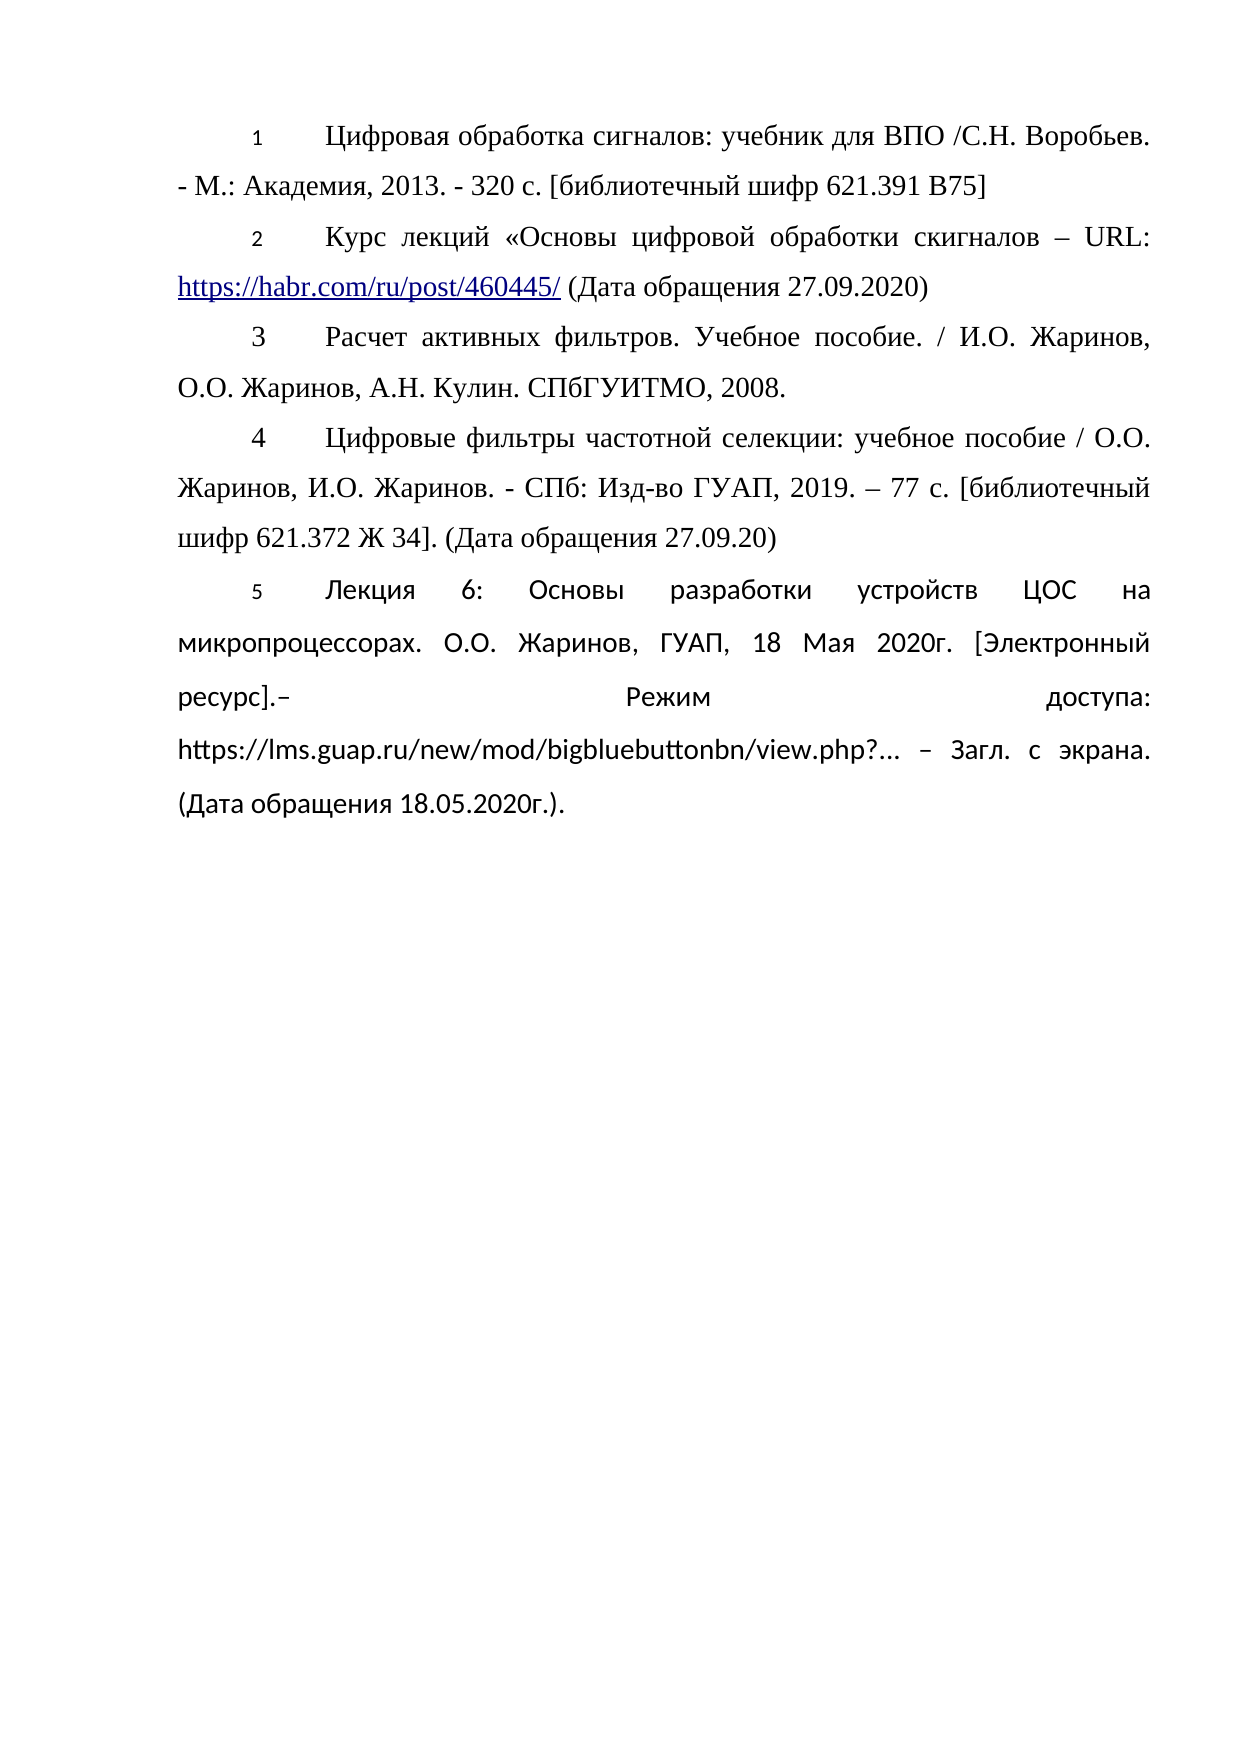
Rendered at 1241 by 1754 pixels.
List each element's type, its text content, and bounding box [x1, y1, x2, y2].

list Расчет активных фильтров. Учебное пособие. / И.О. Жаринов, О.О. Жаринов, А.Н. Кулин. СПбГУИТМО, 2008. [177, 319, 1152, 403]
list Лекция 6: Основы разработки устройств ЦОС на микропроцессорах. О.О. Жаринов, ГУАП, 18 Мая 2020г. [Электронный ресурс].– Режим доступа: https://lms.guap.ru/new/mod/bigbluebuttonbn/view.php?... – Загл. с экрана. (Дата обращения 18.05.2020г.). [177, 571, 1152, 820]
list Цифровая обработка сигналов: учебник для ВПО /С.Н. Воробьев. - М.: Академия, 2013. - 320 с. [библиотечный шифр 621.391 В75] [177, 118, 1152, 202]
list Цифровые фильтры частотной селекции: учебное пособие / О.О. Жаринов, И.О. Жаринов. - СПб: Изд-во ГУАП, 2019. – 77 с. [библиотечный шифр 621.372 Ж 34]. (Дата обращения 27.09.20) [177, 420, 1152, 554]
list Курс лекций «Основы цифровой обработки скигналов – URL: https://habr.com/ru/post/460445/ (Дата обращения 27.09.2020) [177, 219, 1152, 303]
